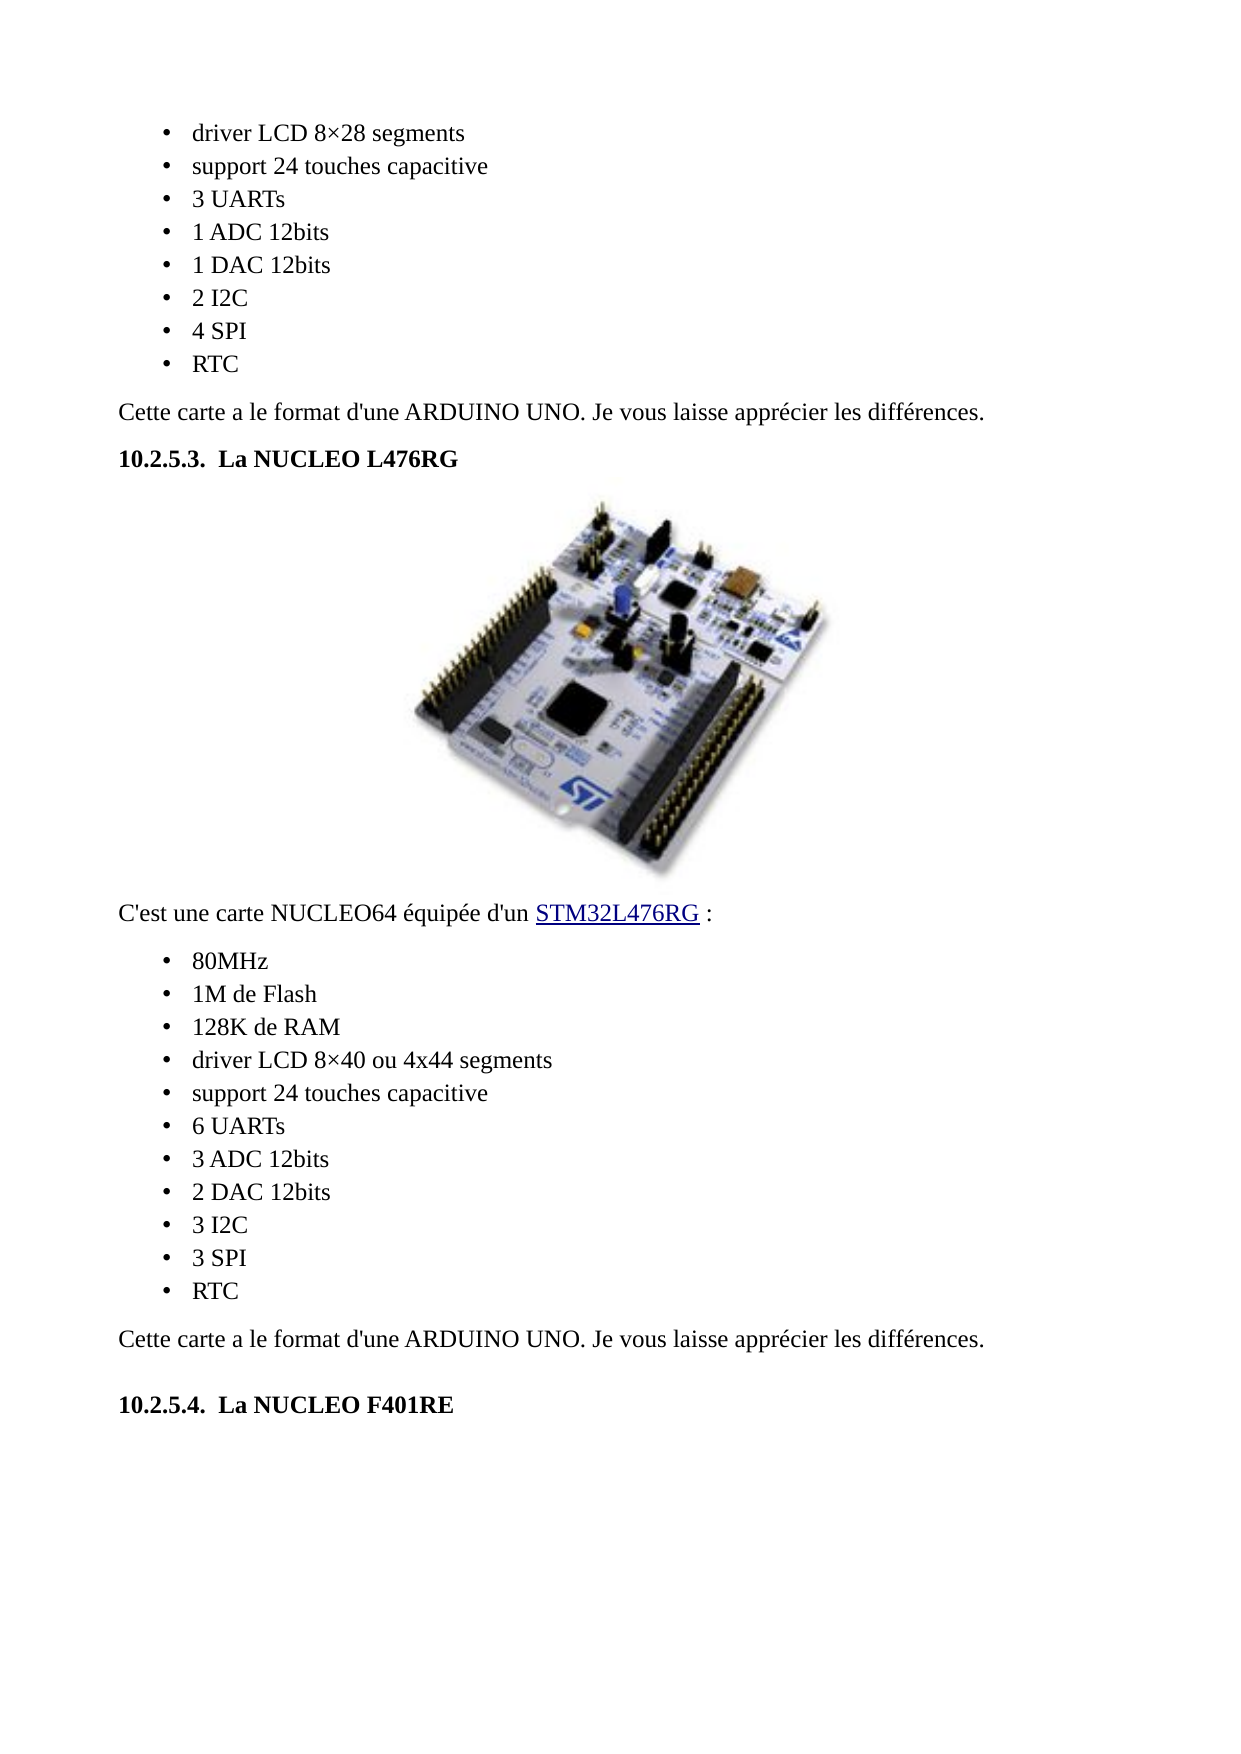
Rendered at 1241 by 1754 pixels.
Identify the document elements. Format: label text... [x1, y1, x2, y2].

text C'est une carte NUCLEO64 équipée d'un STM32L476RG : [118, 898, 1122, 927]
list 80MHz [162, 946, 1122, 975]
text Cette carte a le format d'une ARDUINO UNO. Je vous laisse apprécier les différences. [118, 397, 1122, 426]
list driver LCD 8×28 segments [162, 118, 1122, 147]
list 3 I2C [162, 1210, 1122, 1239]
list support 24 touches capacitive [162, 151, 1122, 180]
list 128K de RAM [162, 1012, 1122, 1041]
list 6 UARTs [162, 1111, 1122, 1140]
list RTC [162, 349, 1122, 378]
text 10.2.5.3. La NUCLEO L476RG [118, 444, 1122, 473]
list driver LCD 8×40 ou 4x44 segments [162, 1045, 1122, 1074]
list 3 SPI [162, 1243, 1122, 1272]
list 3 UARTs [162, 184, 1122, 213]
list RTC [162, 1276, 1122, 1305]
list 1 ADC 12bits [162, 217, 1122, 246]
list 3 ADC 12bits [162, 1144, 1122, 1173]
text Cette carte a le format d'une ARDUINO UNO. Je vous laisse apprécier les différences. 10.2.5.4. La NUCLEO F401RE [118, 1324, 1122, 1419]
list 1M de Flash [162, 979, 1122, 1008]
list 1 DAC 12bits [162, 250, 1122, 279]
list 2 I2C [162, 283, 1122, 312]
list 4 SPI [162, 316, 1122, 345]
picture [388, 477, 852, 895]
list support 24 touches capacitive [162, 1078, 1122, 1107]
list 2 DAC 12bits [162, 1177, 1122, 1206]
